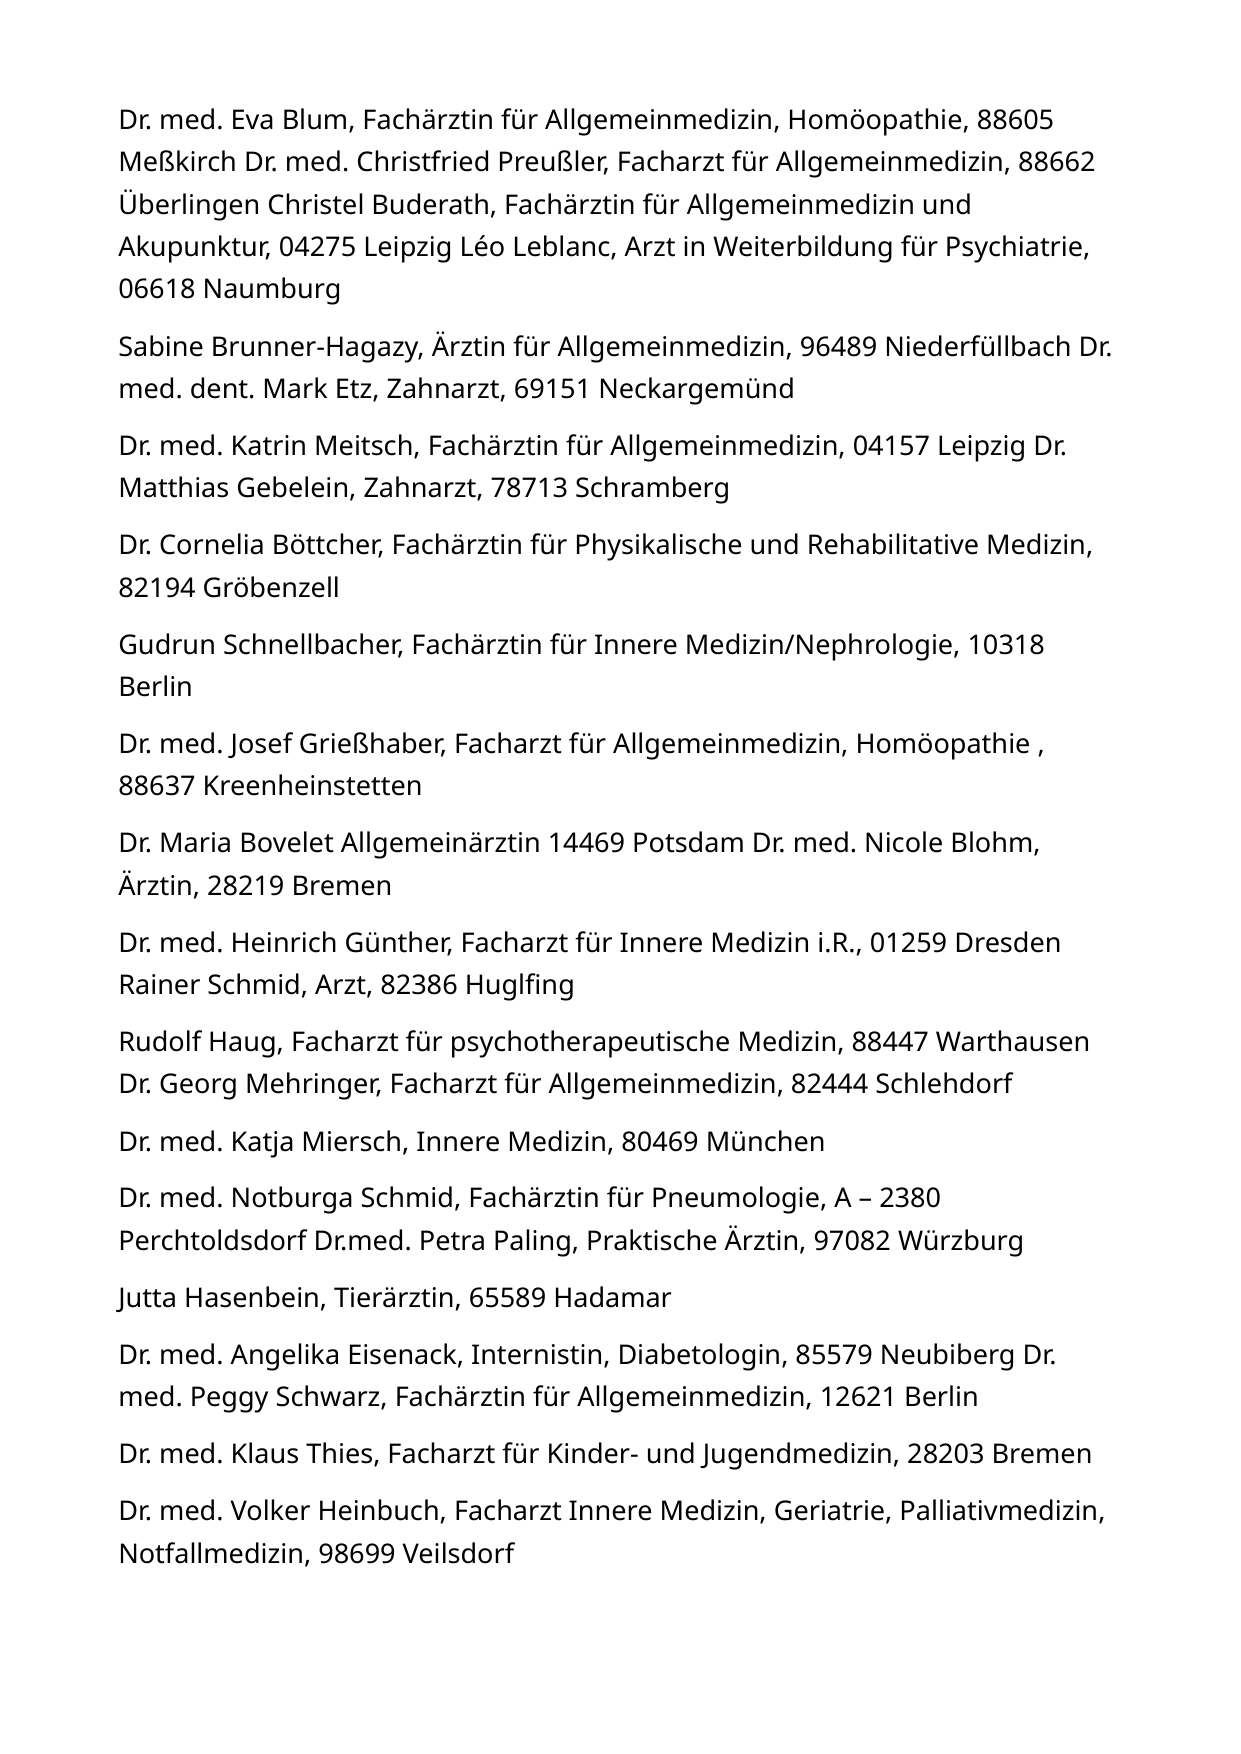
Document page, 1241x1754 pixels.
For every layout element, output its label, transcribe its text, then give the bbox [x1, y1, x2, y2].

text Dr. med. Angelika Eisenack, Internistin, Diabetologin, 85579 Neubiberg Dr. med. Peggy Schwarz, Fachärztin für Allgemeinmedizin, 12621 Berlin [118, 1335, 1122, 1414]
text Dr. med. Katja Miersch, Innere Medizin, 80469 München [118, 1122, 1122, 1159]
text Dr. med. Klaus Thies, Facharzt für Kinder- und Jugendmedizin, 28203 Bremen [118, 1435, 1122, 1472]
text Rudolf Haug, Facharzt für psychotherapeutische Medizin, 88447 Warthausen Dr. Georg Mehringer, Facharzt für Allgemeinmedizin, 82444 Schlehdorf [118, 1023, 1122, 1102]
text Dr. med. Volker Heinbuch, Facharzt Innere Medizin, Geriatrie, Palliativmedizin, Notfallmedizin, 98699 Veilsdorf [118, 1492, 1122, 1571]
text Dr. med. Notburga Schmid, Fachärztin für Pneumologie, A – 2380 Perchtoldsdorf Dr.med. Petra Paling, Praktische Ärztin, 97082 Würzburg [118, 1179, 1122, 1258]
text Dr. Maria Bovelet Allgemeinärztin 14469 Potsdam Dr. med. Nicole Blohm, Ärztin, 28219 Bremen [118, 824, 1122, 903]
text Dr. med. Josef Grießhaber, Facharzt für Allgemeinmedizin, Homöopathie , 88637 Kreenheinstetten [118, 724, 1122, 804]
text Sabine Brunner-Hagazy, Ärztin für Allgemeinmedizin, 96489 Niederfüllbach Dr. med. dent. Mark Etz, Zahnarzt, 69151 Neckargemünd [118, 327, 1122, 406]
text Dr. med. Katrin Meitsch, Fachärztin für Allgemeinmedizin, 04157 Leipzig Dr. Matthias Gebelein, Zahnarzt, 78713 Schramberg [118, 426, 1122, 506]
text Dr. Cornelia Böttcher, Fachärztin für Physikalische und Rehabilitative Medizin, 82194 Gröbenzell [118, 526, 1122, 605]
text Jutta Hasenbein, Tierärztin, 65589 Hadamar [118, 1278, 1122, 1315]
text Dr. med. Heinrich Günther, Facharzt für Innere Medizin i.R., 01259 Dresden Rainer Schmid, Arzt, 82386 Huglfing [118, 923, 1122, 1002]
text Dr. med. Eva Blum, Fachärztin für Allgemeinmedizin, Homöopathie, 88605 Meßkirch Dr. med. Christfried Preußler, Facharzt für Allgemeinmedizin, 88662 Überlingen Christel Buderath, Fachärztin für Allgemeinmedizin und Akupunktur, 04275 Leipzig Léo Leblanc, Arzt in Weiterbildung für Psychiatrie, 06618 Naumburg [118, 100, 1122, 307]
text Gudrun Schnellbacher, Fachärztin für Innere Medizin/Nephrologie, 10318 Berlin [118, 625, 1122, 704]
